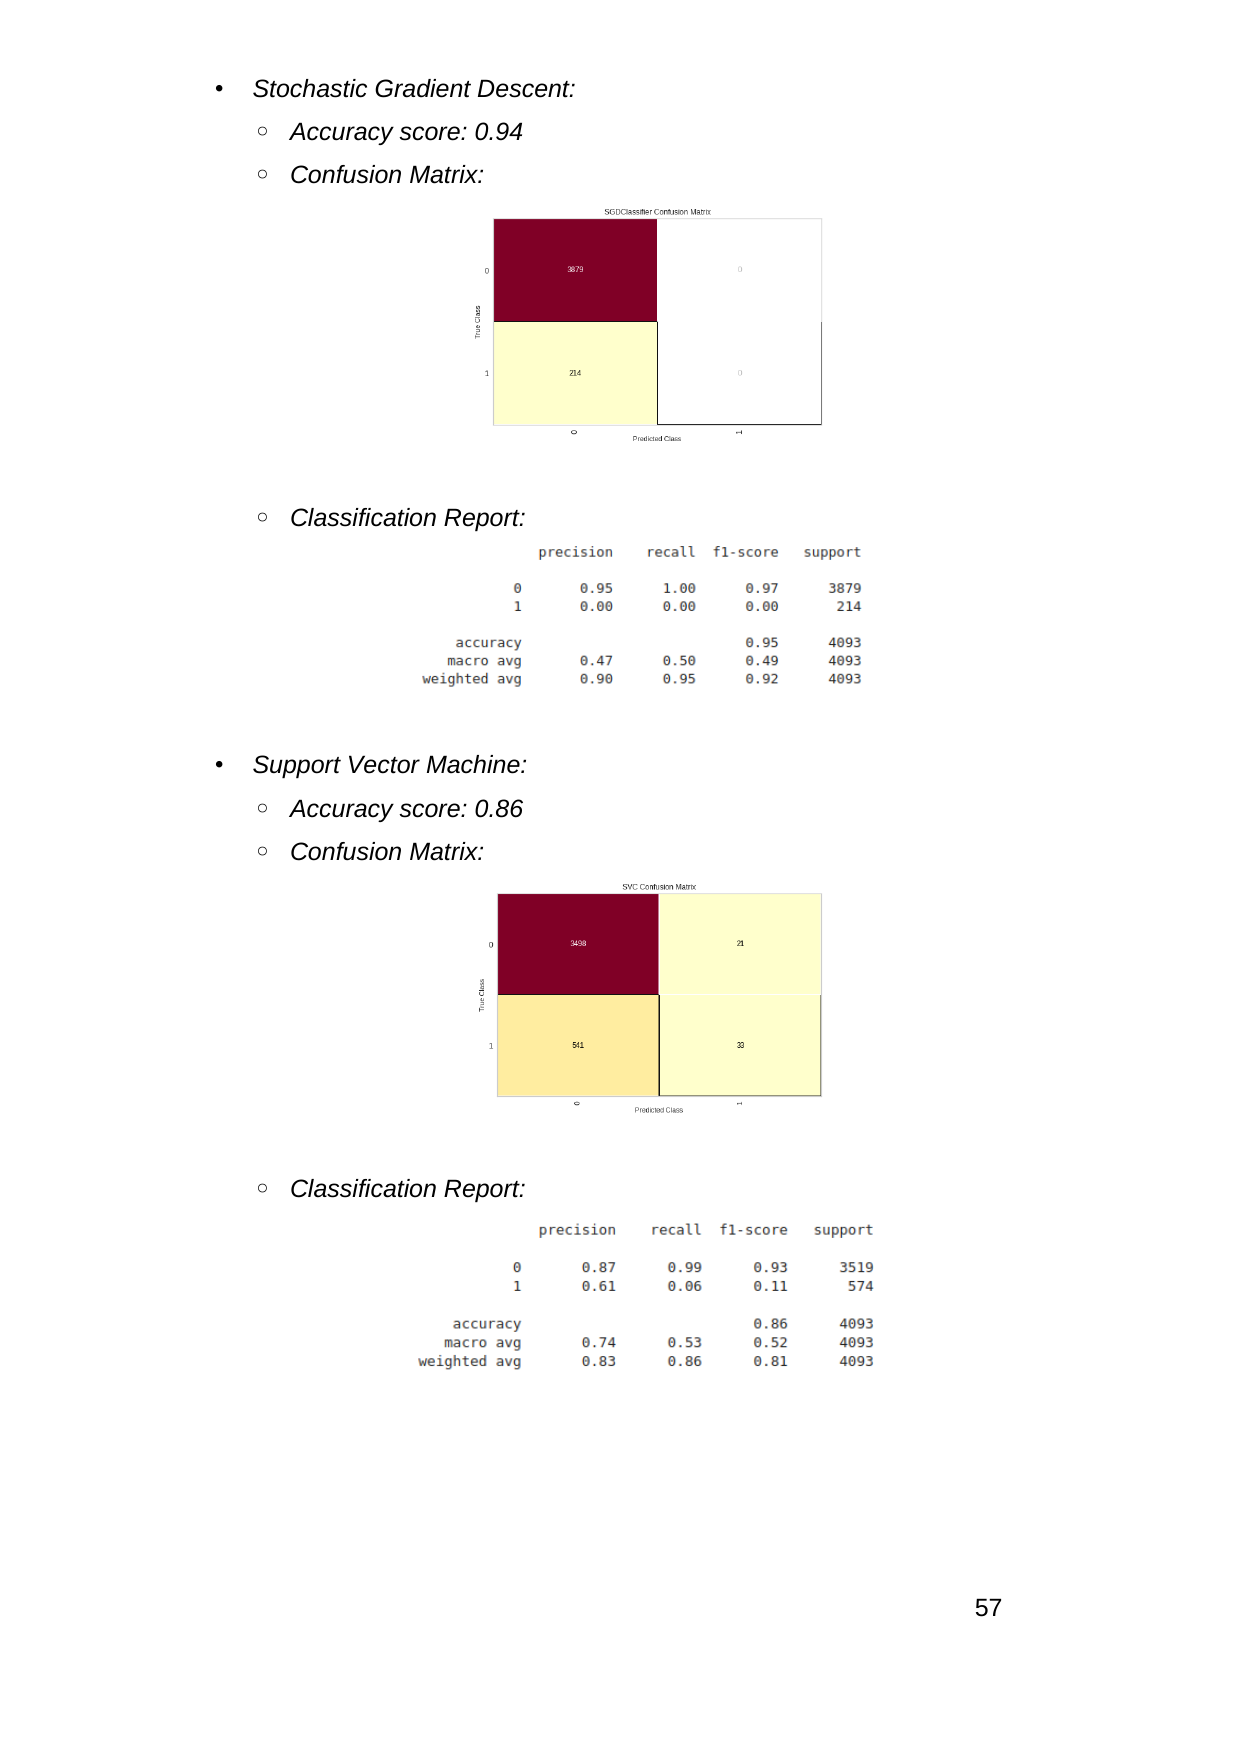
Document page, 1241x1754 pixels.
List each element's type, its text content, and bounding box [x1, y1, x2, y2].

picture [413, 545, 886, 693]
list Support Vector Machine: [215, 750, 1122, 779]
picture [413, 1217, 886, 1376]
list Confusion Matrix: [252, 837, 1122, 866]
picture [472, 203, 827, 446]
list Classification Report: [252, 1174, 1122, 1203]
list Accuracy score: 0.86 [252, 794, 1122, 822]
list Accuracy score: 0.94 [252, 117, 1122, 146]
list Confusion Matrix: [252, 160, 1122, 189]
picture [472, 880, 827, 1117]
list Classification Report: [252, 503, 1122, 531]
list Stochastic Gradient Descent: [215, 74, 1122, 103]
